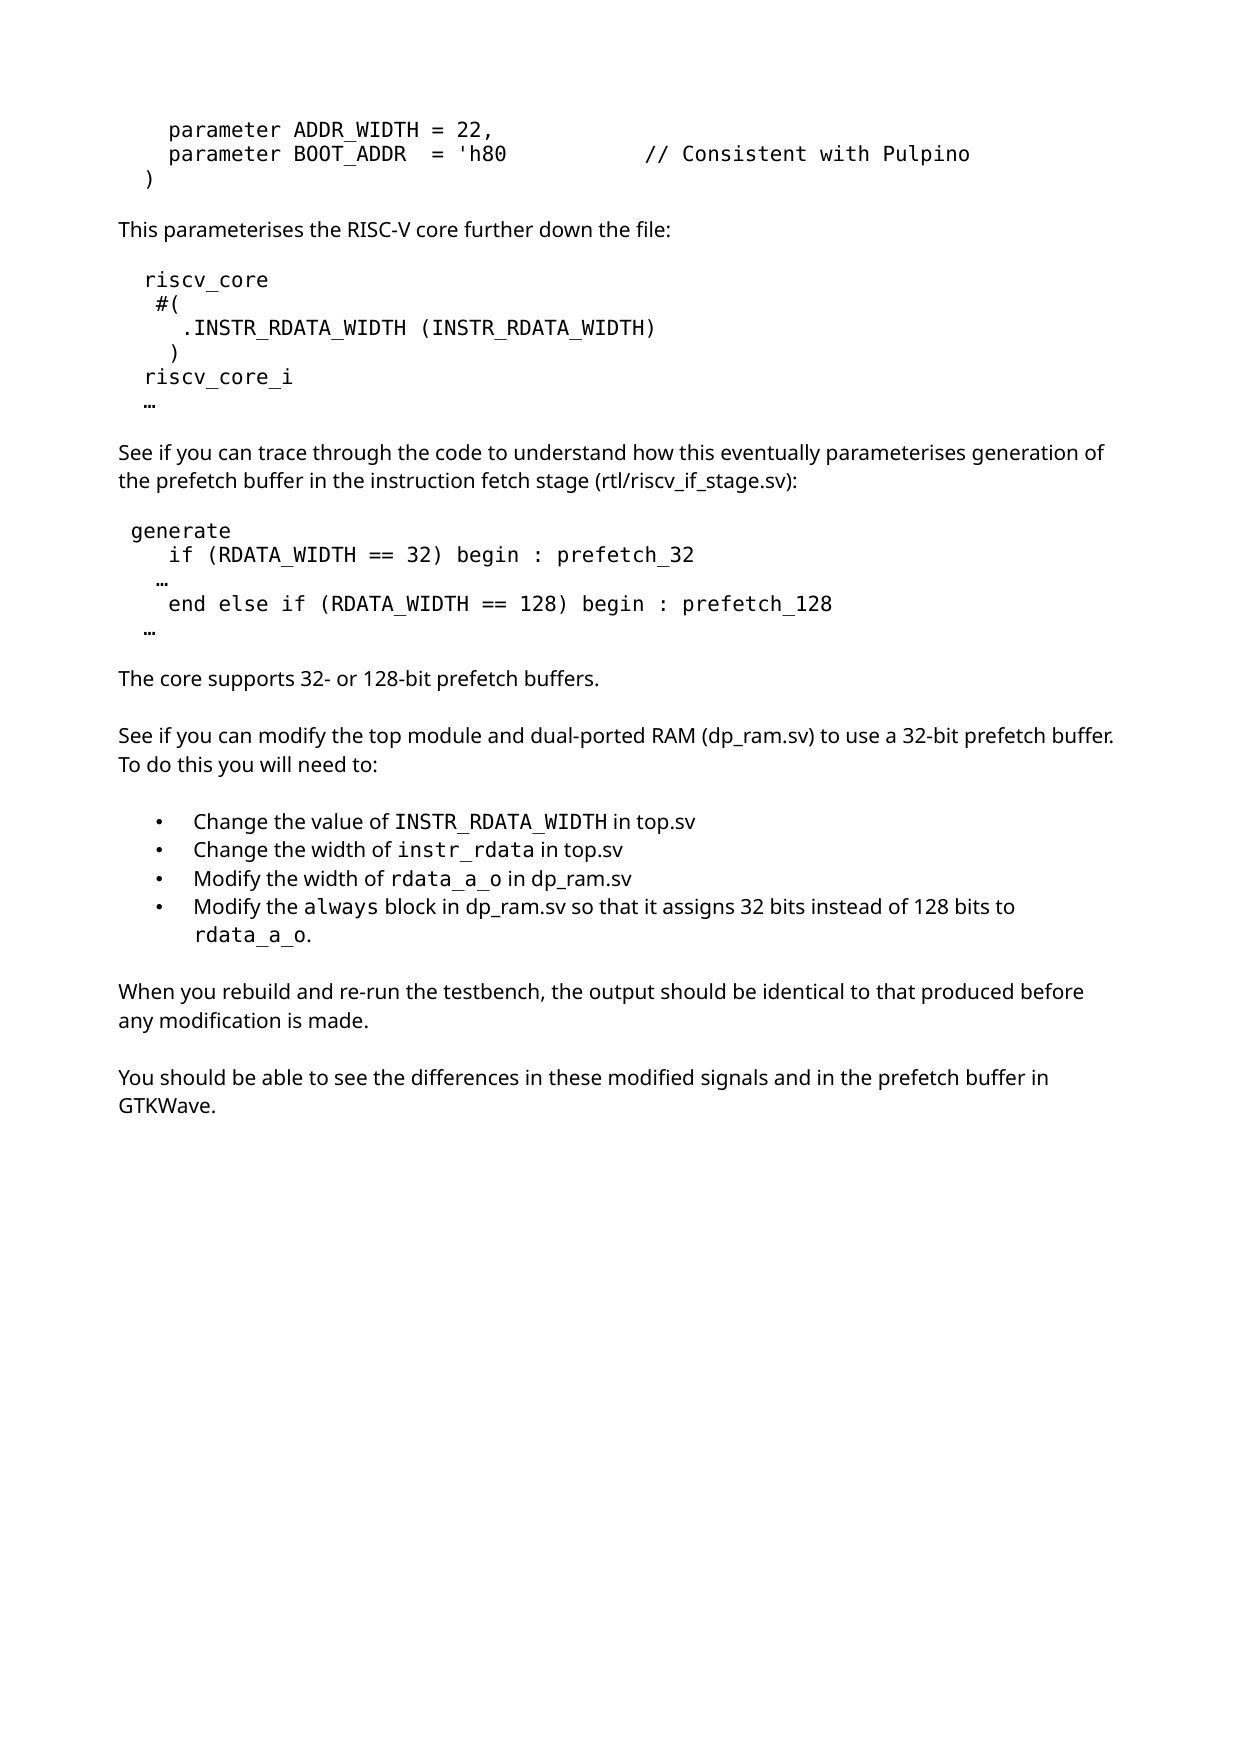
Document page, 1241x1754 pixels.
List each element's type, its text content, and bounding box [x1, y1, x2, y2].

text … [118, 616, 1122, 640]
text … [118, 567, 1122, 592]
list Change the value of INSTR_RDATA_WIDTH in top.sv [156, 807, 1122, 835]
text See if you can modify the top module and dual-ported RAM (dp_ram.sv) to use a 32-bit prefetch buffer. To do this you will need to: [118, 721, 1122, 778]
text See if you can trace through the code to understand how this eventually parameterises generation of the prefetch buffer in the instruction fetch stage (rtl/riscv_if_stage.sv): [118, 438, 1122, 495]
text generate [118, 519, 1122, 543]
text parameter BOOT_ADDR = 'h80 // Consistent with Pulpino [118, 142, 1122, 167]
text end else if (RDATA_WIDTH == 128) begin : prefetch_128 [118, 592, 1122, 616]
text ) [118, 167, 1122, 191]
list Modify the always block in dp_ram.sv so that it assigns 32 bits instead of 128 bits to rdata_a_o. [156, 892, 1122, 949]
list Modify the width of rdata_a_o in dp_ram.sv [156, 864, 1122, 892]
text if (RDATA_WIDTH == 32) begin : prefetch_32 [118, 543, 1122, 567]
text … [118, 389, 1122, 413]
text #( [118, 292, 1122, 316]
text ) [118, 341, 1122, 365]
text parameter ADDR_WIDTH = 22, [118, 118, 1122, 142]
text The core supports 32- or 128-bit prefetch buffers. [118, 664, 1122, 693]
text When you rebuild and re-run the testbench, the output should be identical to that produced before any modification is made. [118, 977, 1122, 1034]
text This parameterises the RISC-V core further down the file: [118, 215, 1122, 244]
list Change the width of instr_rdata in top.sv [156, 835, 1122, 864]
text .INSTR_RDATA_WIDTH (INSTR_RDATA_WIDTH) [118, 316, 1122, 341]
text riscv_core_i [118, 365, 1122, 389]
text You should be able to see the differences in these modified signals and in the prefetch buffer in GTKWave. [118, 1063, 1122, 1119]
text riscv_core [118, 268, 1122, 292]
